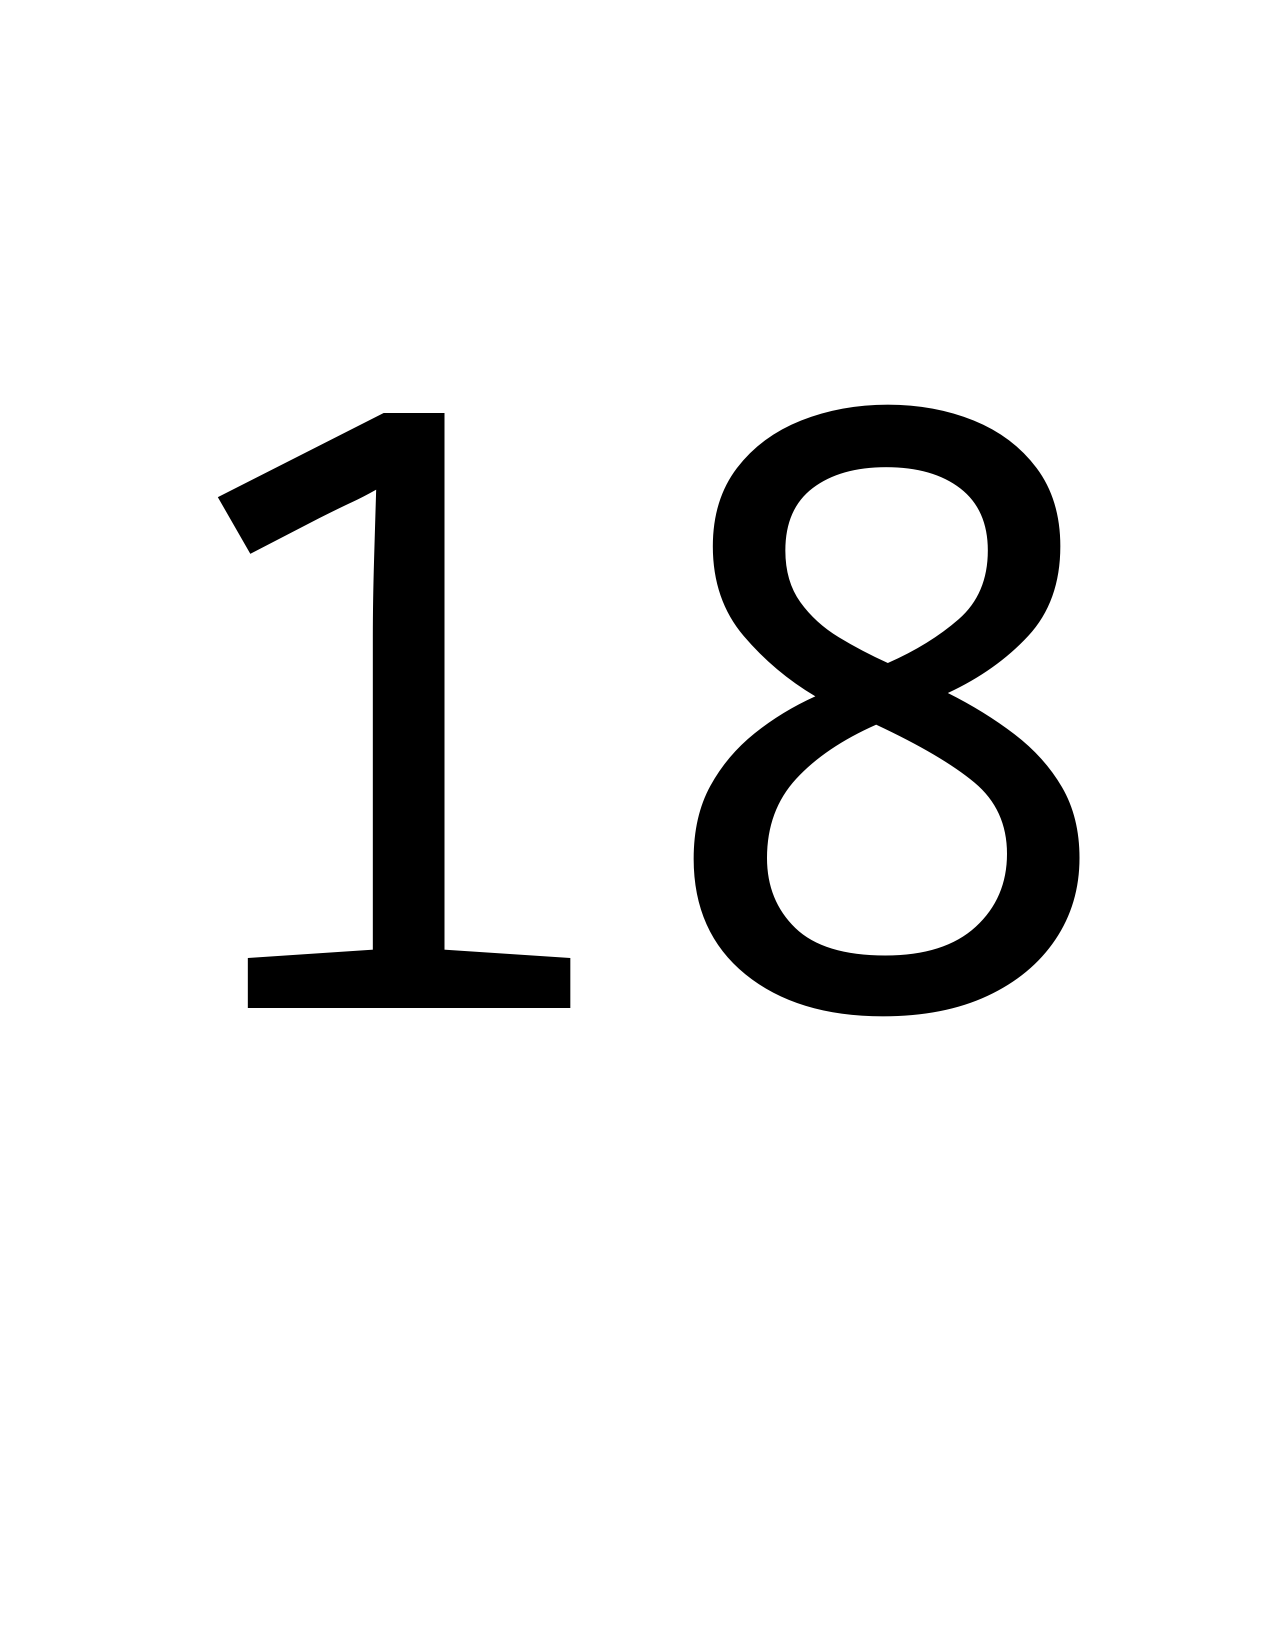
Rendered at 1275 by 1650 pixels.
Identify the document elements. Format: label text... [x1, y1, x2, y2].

text 18 [118, 118, 1157, 1253]
